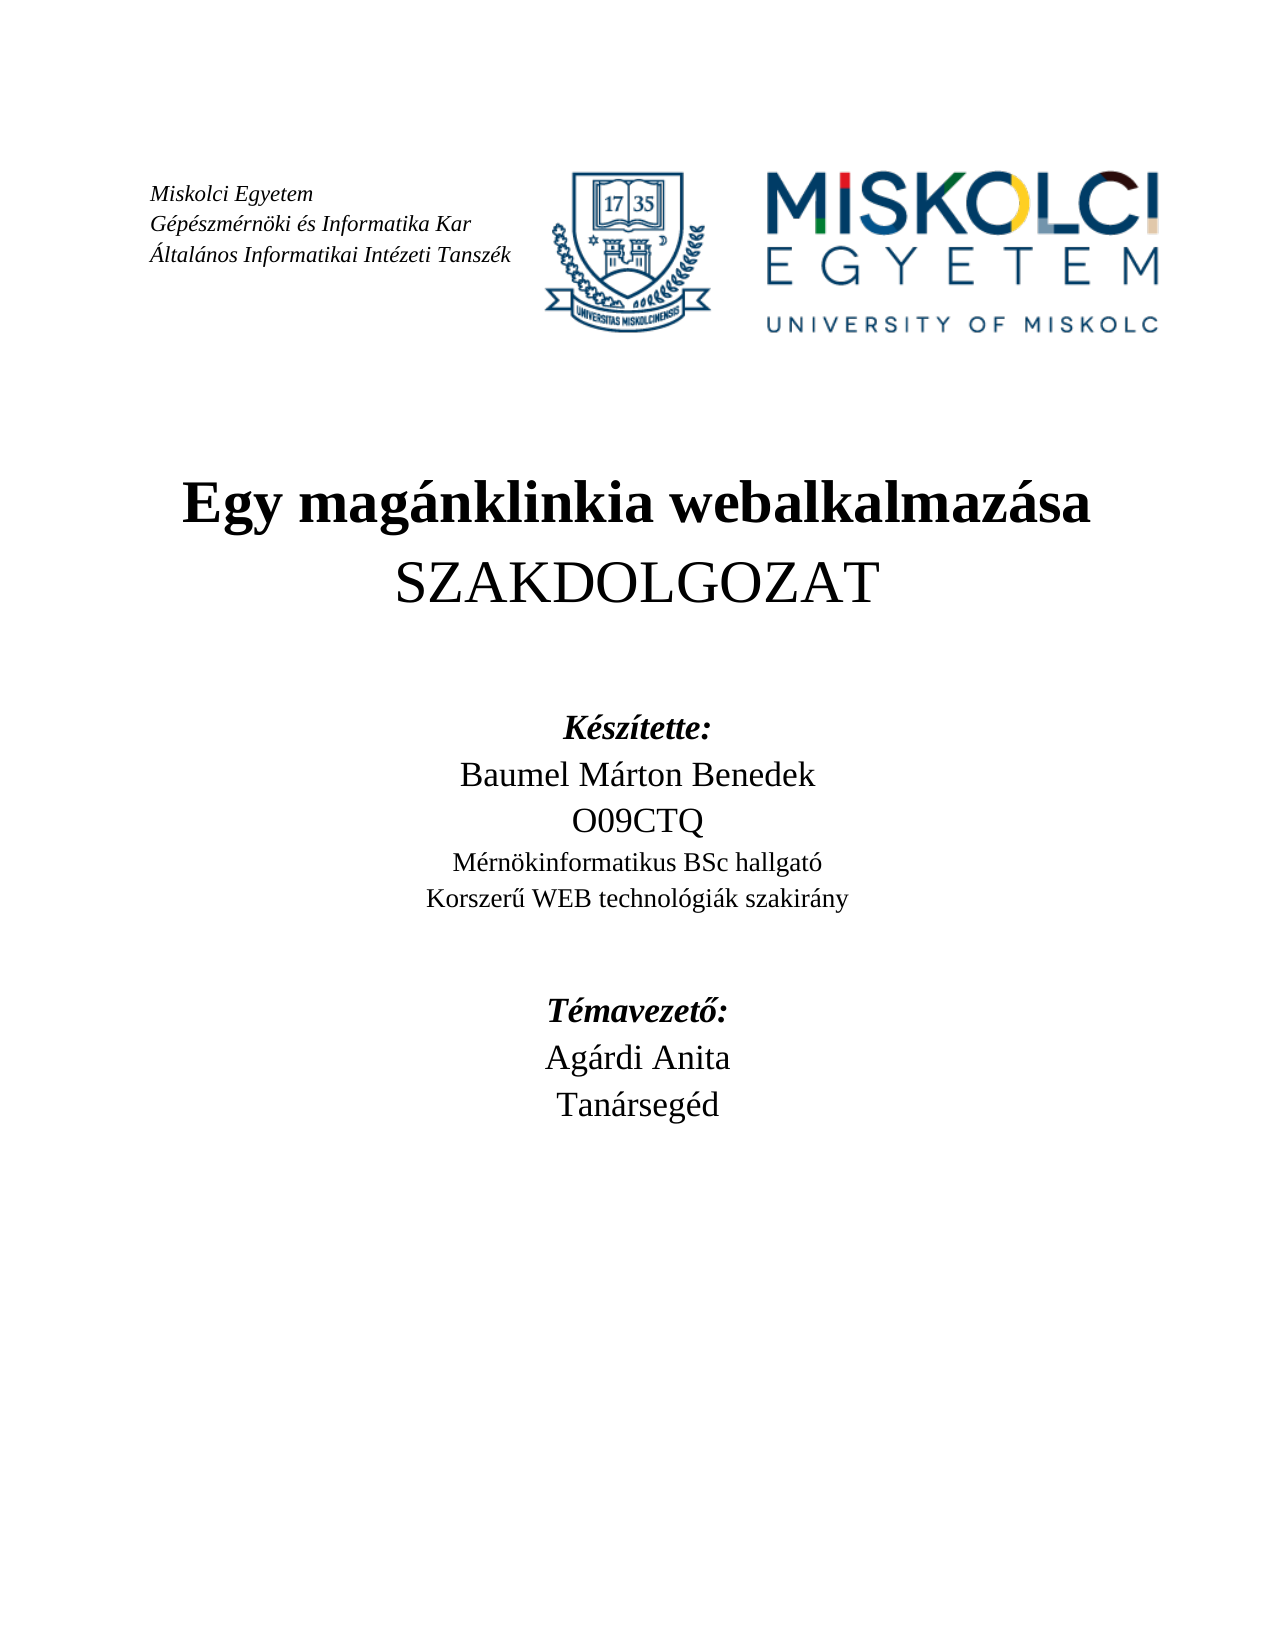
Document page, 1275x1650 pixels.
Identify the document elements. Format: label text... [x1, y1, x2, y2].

text Miskolci Egyetem [150, 180, 540, 207]
text O09CTQ [150, 800, 1125, 841]
text Korszerű WEB technológiák szakirány [150, 882, 1125, 913]
text Tanársegéd [150, 1083, 1125, 1124]
text Egy magánklinkia webalkalmazása [150, 466, 1125, 536]
text Mérnökinformatikus BSc hallgató [150, 847, 1125, 878]
text Baumel Márton Benedek [150, 753, 1125, 794]
text Gépészmérnöki és Informatika Kar [150, 210, 540, 237]
text SZAKDOLGOZAT [150, 546, 1125, 616]
text Általános Informatikai Intézeti Tanszék [150, 241, 540, 267]
text Témavezető: [150, 989, 1125, 1030]
text Készítette: [150, 706, 1125, 747]
picture [540, 168, 1162, 335]
text Agárdi Anita [150, 1036, 1125, 1077]
